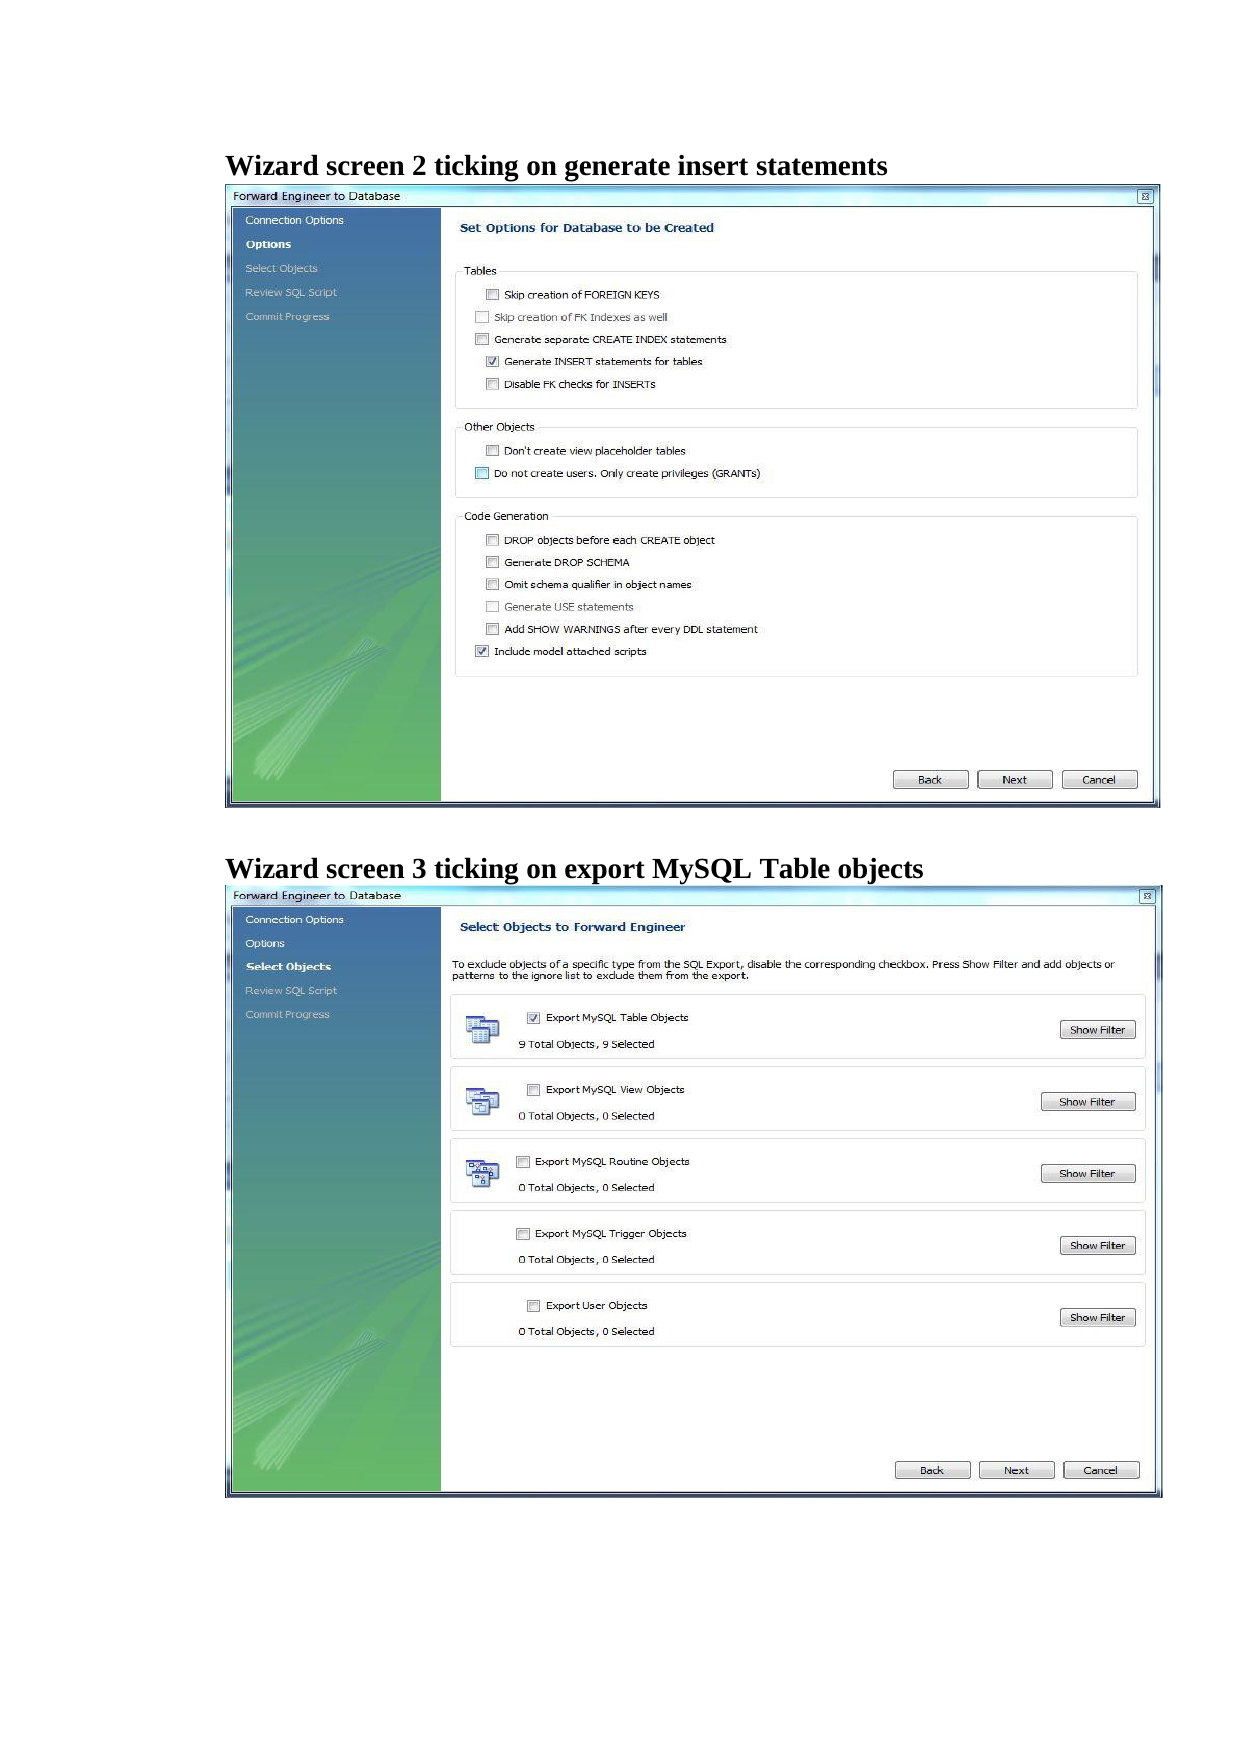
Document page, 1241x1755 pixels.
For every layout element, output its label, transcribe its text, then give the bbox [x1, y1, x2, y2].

text Wizard screen 3 ticking on export MySQL Table objects [225, 851, 1176, 885]
picture [225, 184, 1161, 808]
text Wizard screen 2 ticking on generate insert statements [225, 148, 1176, 182]
picture [225, 885, 1163, 1498]
